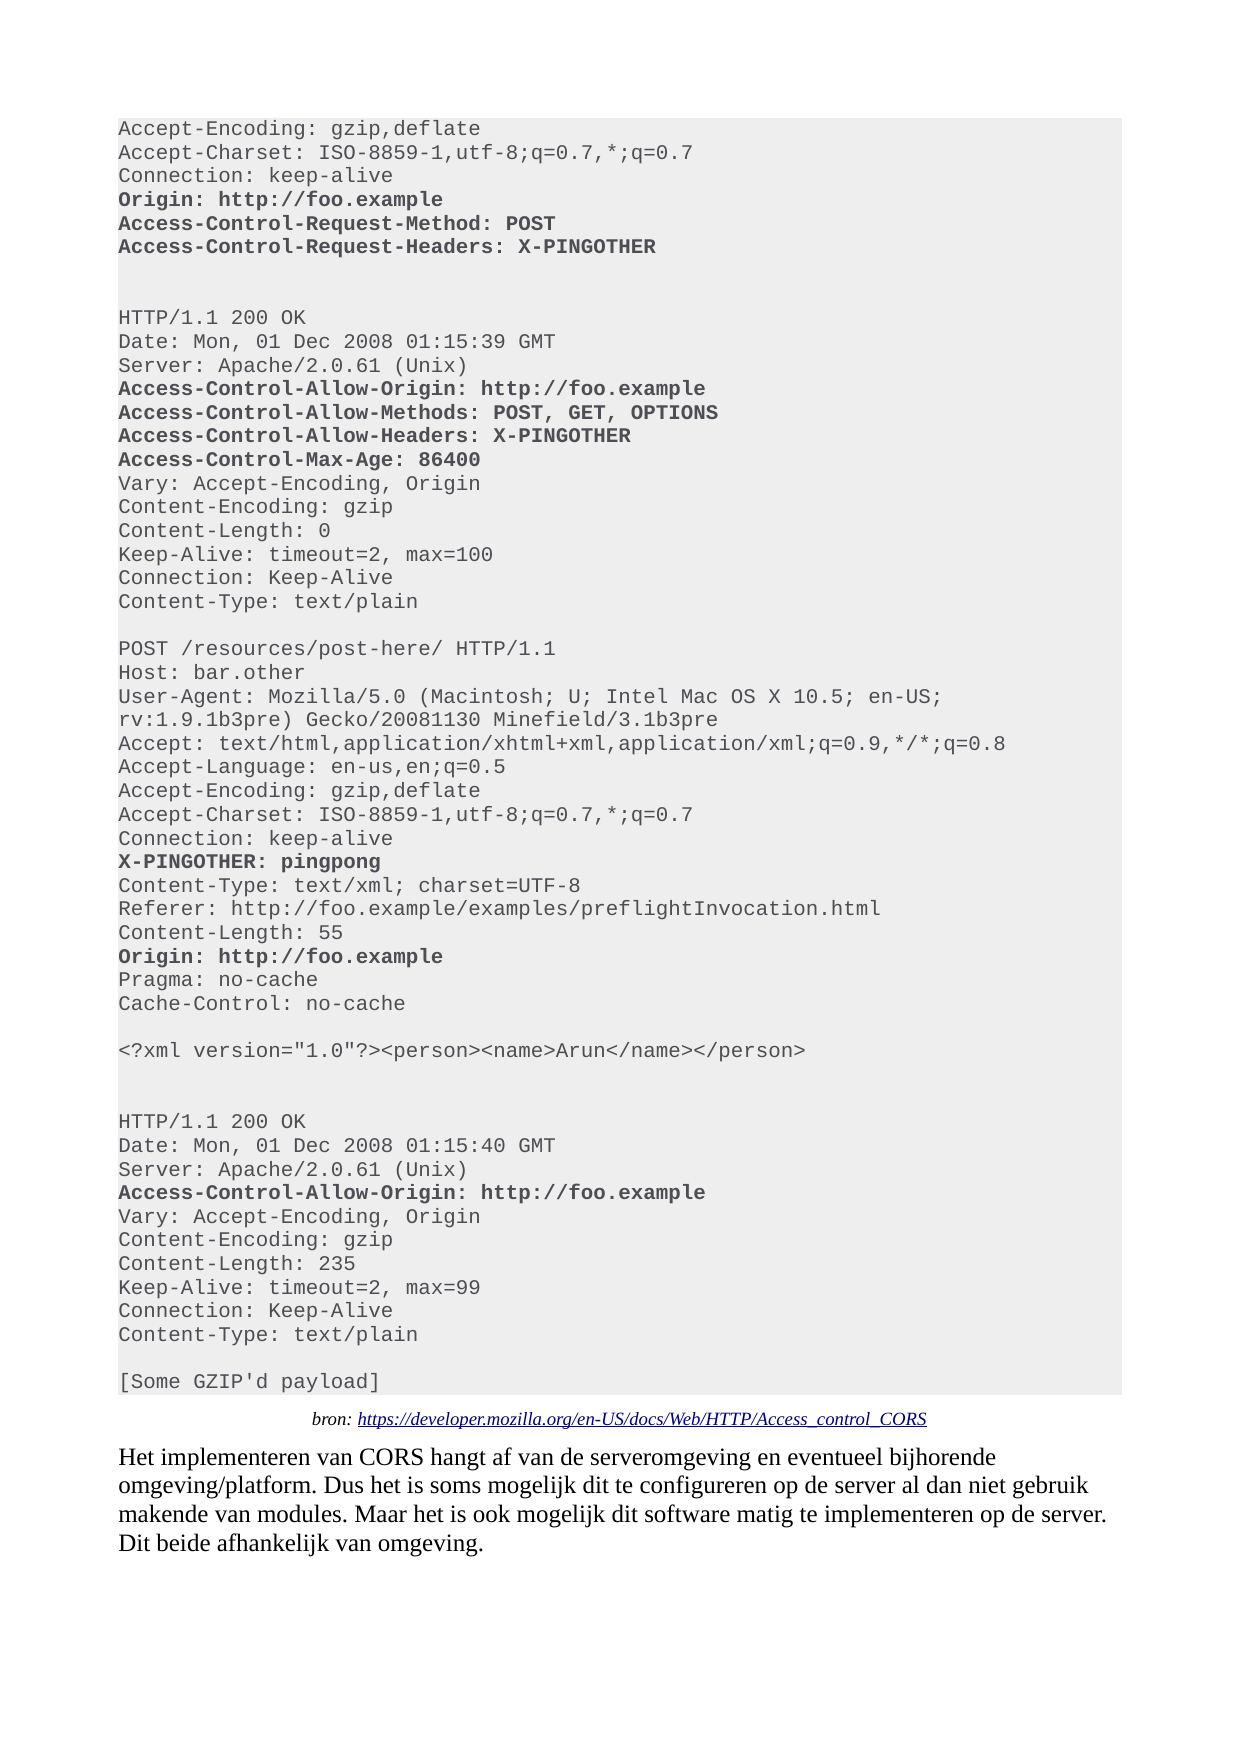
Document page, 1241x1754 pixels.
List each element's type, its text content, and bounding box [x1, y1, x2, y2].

text HTTP/1.1 200 OK [118, 307, 1122, 331]
text Content-Encoding: gzip [118, 496, 1122, 520]
text Access-Control-Allow-Methods: POST, GET, OPTIONS [118, 402, 1122, 426]
text Content-Type: text/plain [118, 591, 1122, 615]
text Host: bar.other [118, 662, 1122, 686]
text Server: Apache/2.0.61 (Unix) [118, 354, 1122, 378]
text Referer: http://foo.example/examples/preflightInvocation.html [118, 898, 1122, 922]
text Accept: text/html,application/xhtml+xml,application/xml;q=0.9,*/*;q=0.8 [118, 733, 1122, 757]
text Accept-Language: en-us,en;q=0.5 [118, 757, 1122, 780]
text Origin: http://foo.example [118, 189, 1122, 213]
text Connection: keep-alive [118, 827, 1122, 851]
text Server: Apache/2.0.61 (Unix) [118, 1158, 1122, 1182]
text Keep-Alive: timeout=2, max=99 [118, 1277, 1122, 1300]
text Accept-Encoding: gzip,deflate [118, 780, 1122, 804]
text [Some GZIP'd payload] [118, 1371, 1122, 1395]
text bron: https://developer.mozilla.org/en-US/docs/Web/HTTP/Access_control_CORS [118, 1407, 1122, 1429]
text Content-Type: text/plain [118, 1324, 1122, 1348]
text Accept-Charset: ISO-8859-1,utf-8;q=0.7,*;q=0.7 [118, 804, 1122, 827]
text Content-Length: 55 [118, 922, 1122, 946]
text Content-Length: 0 [118, 520, 1122, 544]
text Origin: http://foo.example [118, 946, 1122, 969]
text Access-Control-Max-Age: 86400 [118, 449, 1122, 473]
text Accept-Encoding: gzip,deflate [118, 118, 1122, 142]
text Vary: Accept-Encoding, Origin [118, 473, 1122, 496]
text Access-Control-Request-Method: POST [118, 213, 1122, 236]
text User-Agent: Mozilla/5.0 (Macintosh; U; Intel Mac OS X 10.5; en-US; rv:1.9.1b3pre) Gecko/20081130 Minefield/3.1b3pre [118, 686, 1122, 733]
text Cache-Control: no-cache [118, 993, 1122, 1017]
text Connection: Keep-Alive [118, 1300, 1122, 1324]
text Access-Control-Allow-Headers: X-PINGOTHER [118, 426, 1122, 449]
text Content-Type: text/xml; charset=UTF-8 [118, 875, 1122, 898]
text Vary: Accept-Encoding, Origin [118, 1206, 1122, 1229]
text POST /resources/post-here/ HTTP/1.1 [118, 638, 1122, 662]
text Content-Encoding: gzip [118, 1229, 1122, 1253]
text Content-Length: 235 [118, 1253, 1122, 1277]
text HTTP/1.1 200 OK [118, 1111, 1122, 1135]
text Access-Control-Request-Headers: X-PINGOTHER [118, 236, 1122, 260]
text Access-Control-Allow-Origin: http://foo.example [118, 1182, 1122, 1206]
text Connection: Keep-Alive [118, 567, 1122, 591]
text Date: Mon, 01 Dec 2008 01:15:39 GMT [118, 331, 1122, 354]
text Connection: keep-alive [118, 165, 1122, 189]
text Access-Control-Allow-Origin: http://foo.example [118, 378, 1122, 402]
text <?xml version="1.0"?><person><name>Arun</name></person> [118, 1040, 1122, 1064]
text Het implementeren van CORS hangt af van de serveromgeving en eventueel bijhorende omgeving/platform. Dus het is soms mogelijk dit te configureren op de server al dan niet gebruik makende van modules. Maar het is ook mogelijk dit software matig te implementeren op de server. Dit beide afhankelijk van omgeving. [118, 1442, 1122, 1557]
text Pragma: no-cache [118, 969, 1122, 993]
text Accept-Charset: ISO-8859-1,utf-8;q=0.7,*;q=0.7 [118, 142, 1122, 165]
text X-PINGOTHER: pingpong [118, 851, 1122, 875]
text Date: Mon, 01 Dec 2008 01:15:40 GMT [118, 1135, 1122, 1158]
text Keep-Alive: timeout=2, max=100 [118, 544, 1122, 567]
